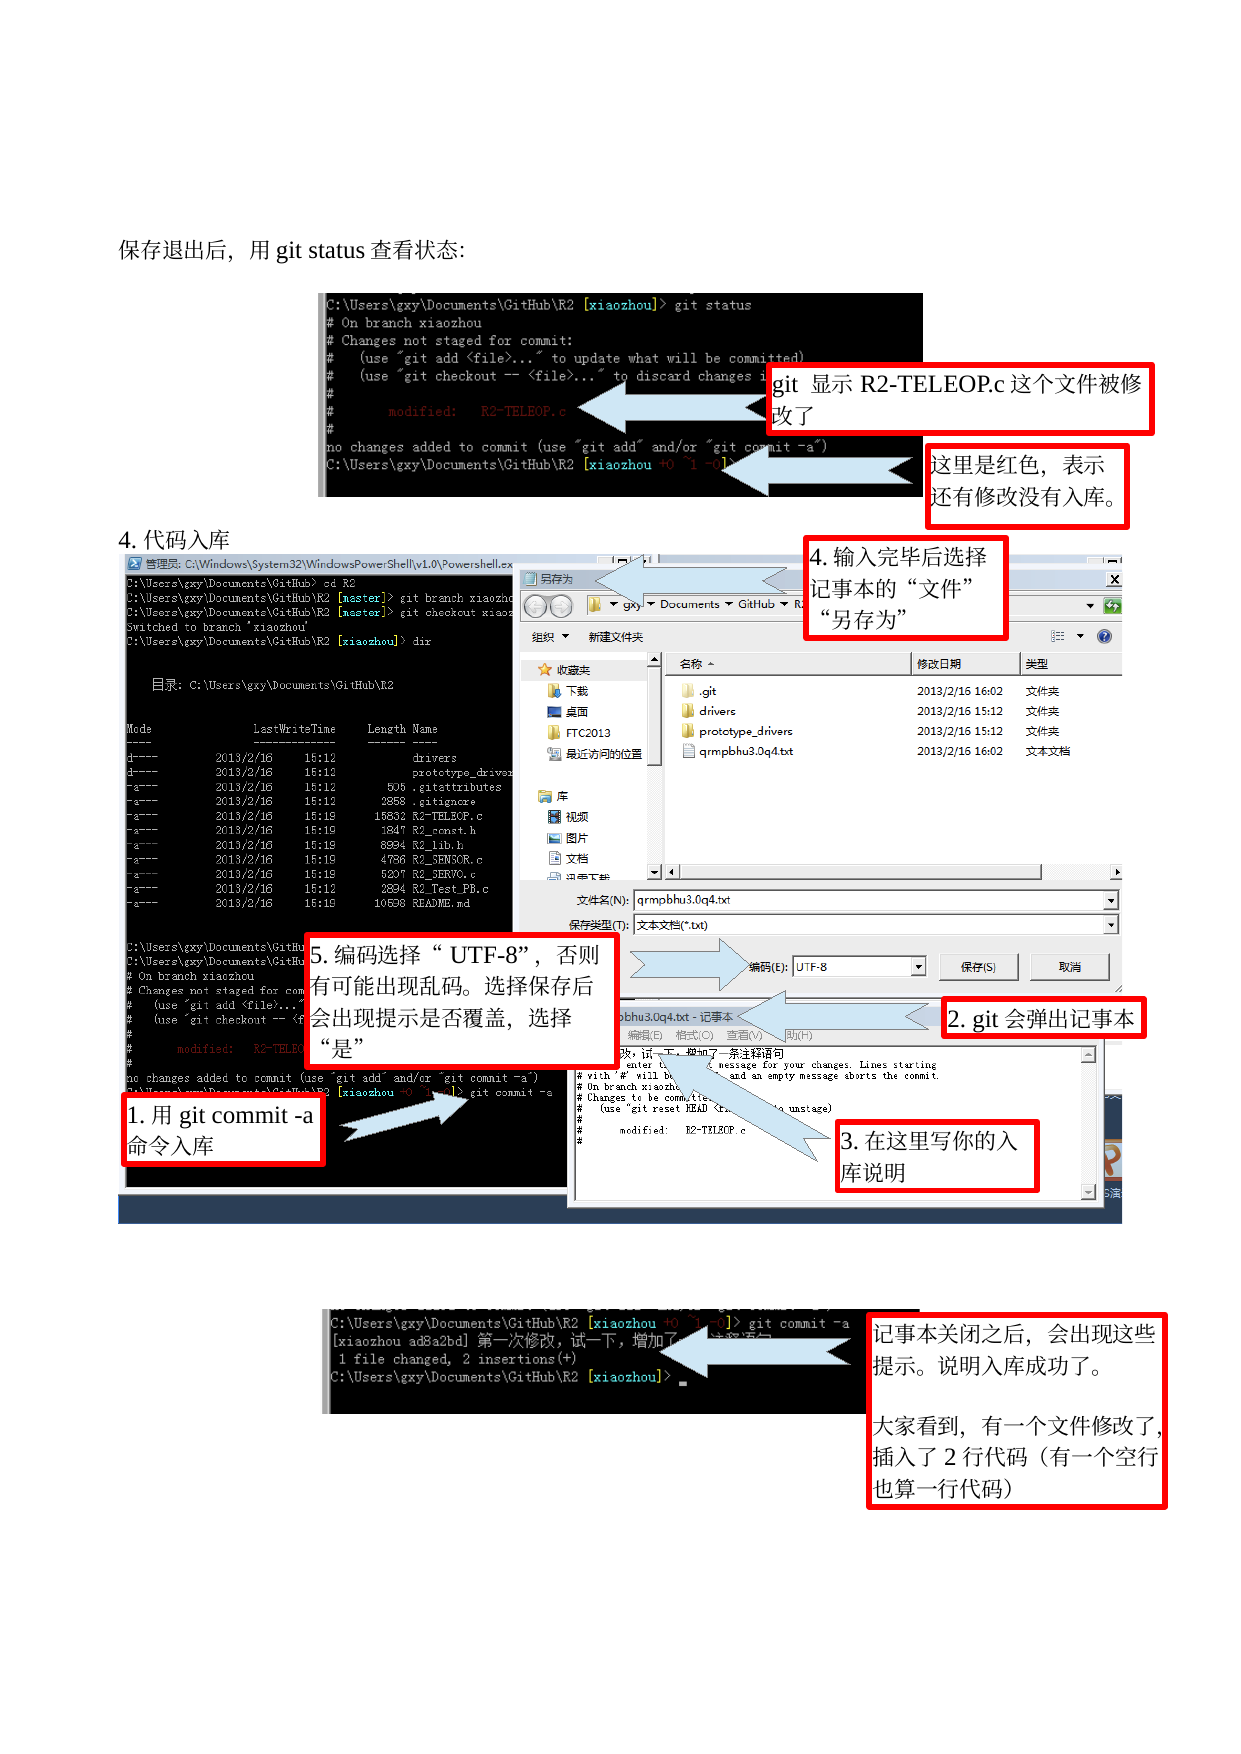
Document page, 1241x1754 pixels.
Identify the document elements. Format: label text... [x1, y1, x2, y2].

picture [317, 293, 923, 497]
picture [118, 554, 1123, 1224]
text 保存退出后，用git status查看状态： [118, 233, 1122, 264]
text 4. 代码入库 [118, 523, 1122, 554]
picture [320, 1309, 920, 1414]
picture [747, 397, 766, 417]
